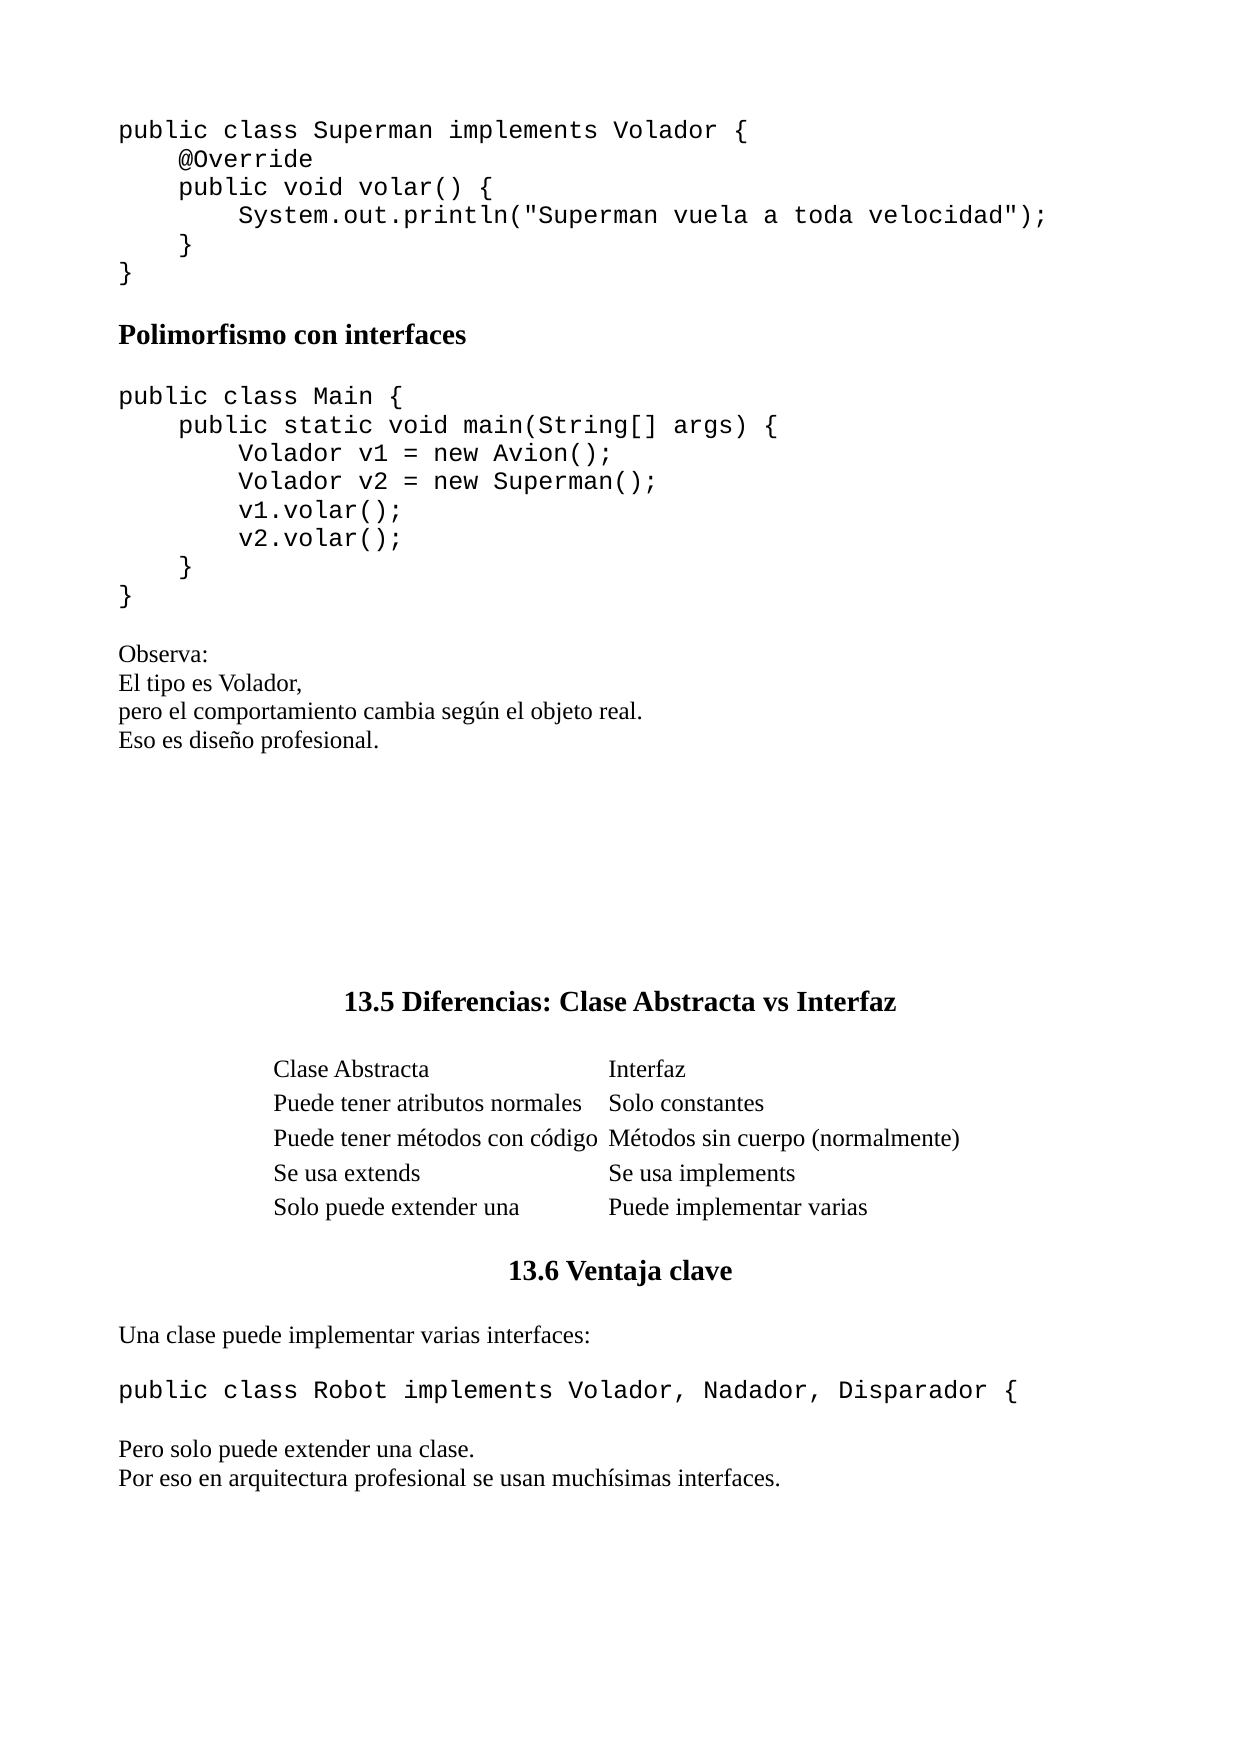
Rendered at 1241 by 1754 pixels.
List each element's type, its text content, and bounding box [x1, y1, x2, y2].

text Pero solo puede extender una clase. [118, 1434, 1122, 1463]
text } [118, 260, 1122, 288]
text El tipo es Volador, pero el comportamiento cambia según el objeto real. [118, 668, 1122, 725]
table_cell Métodos sin cuerpo (normalmente) [605, 1120, 970, 1155]
text public class Superman implements Volador { [118, 118, 1122, 146]
text Polimorfismo con interfaces [118, 317, 1122, 350]
text public static void main(String[] args) { [118, 412, 1122, 441]
text Observa: [118, 639, 1122, 668]
table_header Interfaz [605, 1051, 970, 1086]
text @Override [118, 146, 1122, 175]
table_cell Puede implementar varias [605, 1189, 970, 1224]
text Por eso en arquitectura profesional se usan muchísimas interfaces. [118, 1463, 1122, 1492]
text public class Robot implements Volador, Nadador, Disparador { [118, 1377, 1122, 1406]
table_cell Se usa extends [270, 1155, 605, 1189]
text v1.volar(); [118, 497, 1122, 526]
text Volador v2 = new Superman(); [118, 469, 1122, 497]
text public void volar() { [118, 175, 1122, 203]
table_header Clase Abstracta [270, 1051, 605, 1086]
table_cell Solo constantes [605, 1086, 970, 1120]
table_cell Solo puede extender una [270, 1189, 605, 1224]
text Eso es diseño profesional. [118, 725, 1122, 754]
text public class Main { [118, 384, 1122, 412]
text System.out.println("Superman vuela a toda velocidad"); [118, 203, 1122, 231]
table_cell Se usa implements [605, 1155, 970, 1189]
text 13.6 Ventaja clave [118, 1253, 1122, 1286]
text } [118, 554, 1122, 582]
text Una clase puede implementar varias interfaces: [118, 1320, 1122, 1348]
table_cell Puede tener atributos normales [270, 1086, 605, 1120]
text 13.5 Diferencias: Clase Abstracta vs Interfaz [118, 984, 1122, 1017]
text } [118, 582, 1122, 611]
table_cell Puede tener métodos con código [270, 1120, 605, 1155]
text v2.volar(); [118, 526, 1122, 554]
text } [118, 231, 1122, 260]
text Volador v1 = new Avion(); [118, 441, 1122, 469]
